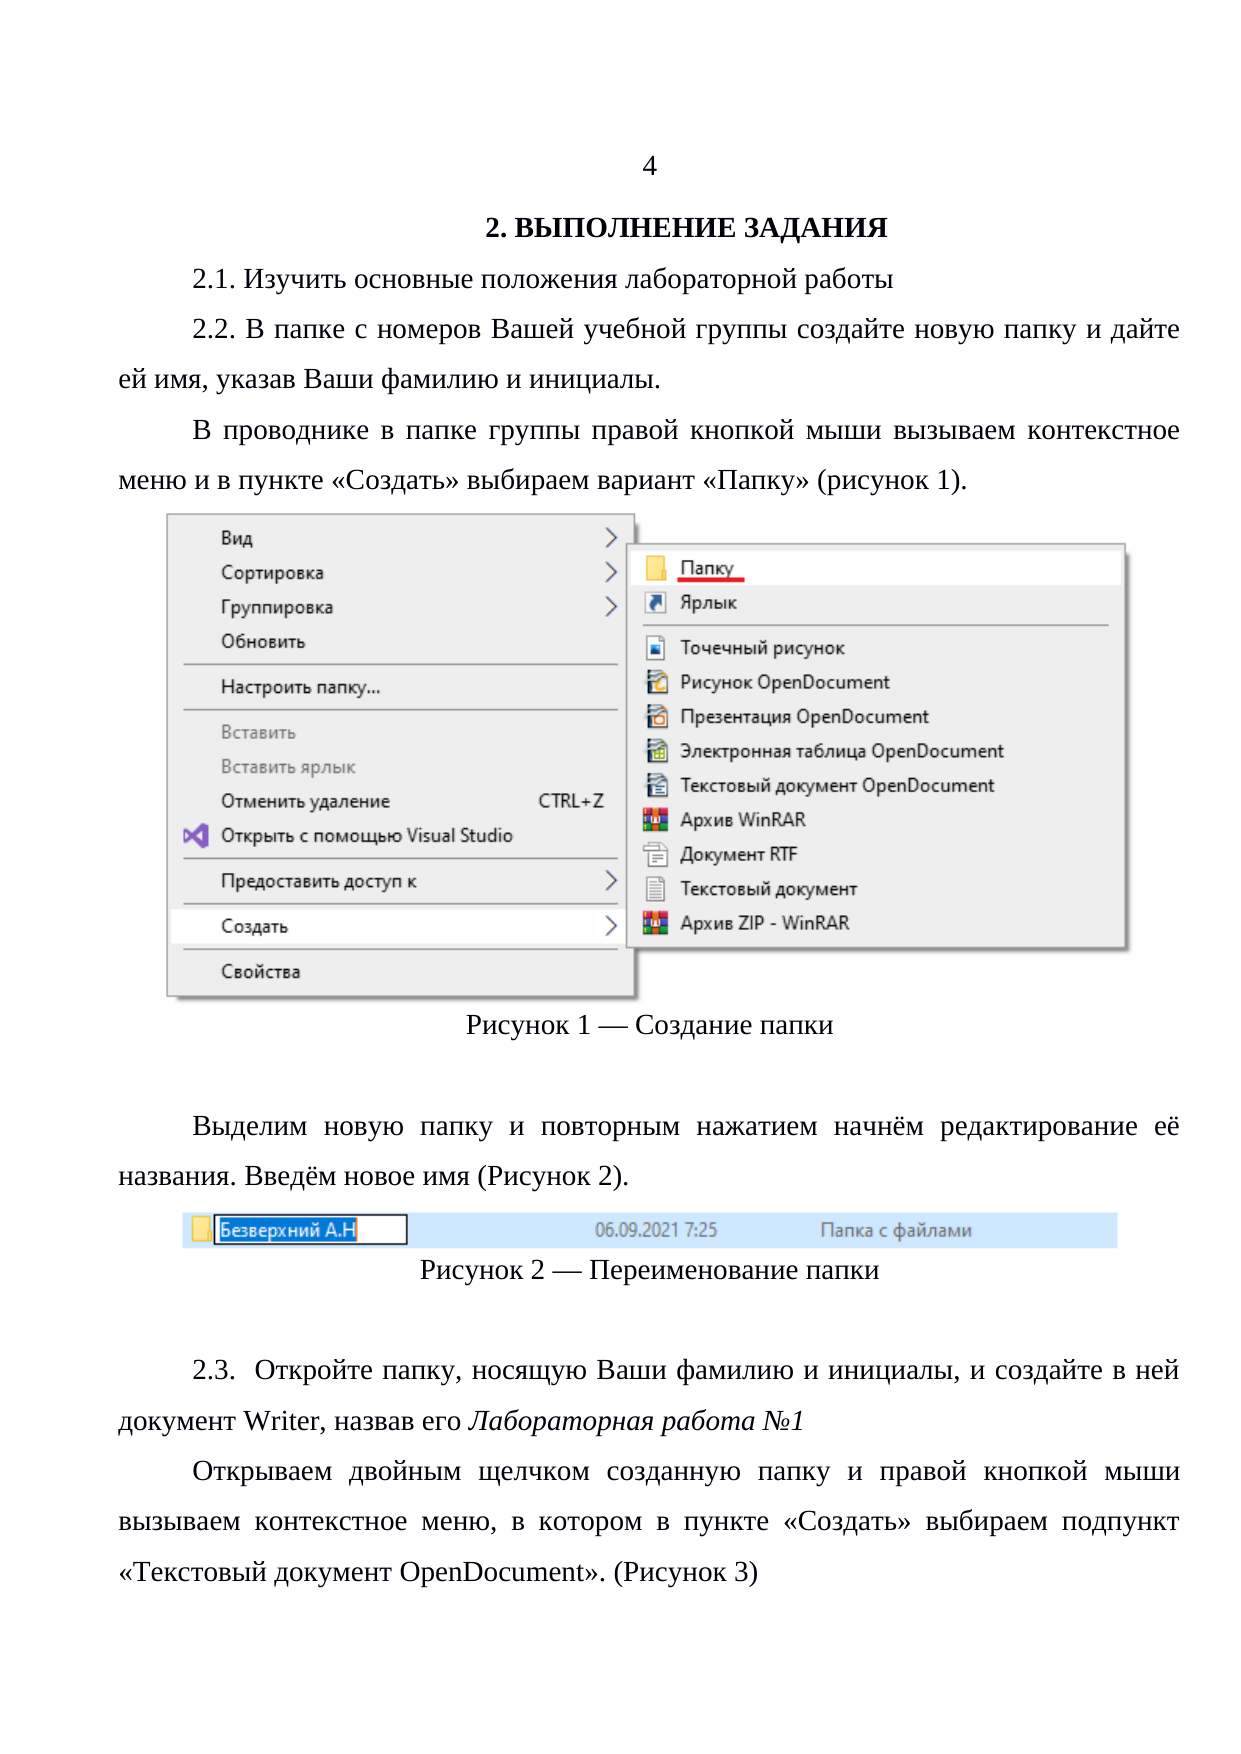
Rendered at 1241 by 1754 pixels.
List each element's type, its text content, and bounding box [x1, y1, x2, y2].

picture [178, 1208, 1121, 1250]
text Выделим новую папку и повторным нажатием начнём редактирование её названия. Введём новое имя (Рисунок 2). [118, 1108, 1181, 1192]
text Открываем двойным щелчком созданную папку и правой кнопкой мыши вызываем контекстное меню, в котором в пункте «Создать» выбираем подпункт «Текстовый документ OpenDocument». (Рисунок 3) [118, 1453, 1181, 1587]
text 2.3. Откройте папку, носящую Ваши фамилию и инициалы, и создайте в ней документ Writer, назвав его Лабораторная работа №1 [118, 1352, 1181, 1436]
text 2.2. В папке с номеров Вашей учебной группы создайте новую папку и дайте ей имя, указав Ваши фамилию и инициалы. [118, 311, 1181, 395]
text В проводнике в папке группы правой кнопкой мыши вызываем контекстное меню и в пункте «Создать» выбираем вариант «Папку» (рисунок 1). [118, 412, 1181, 496]
picture [165, 512, 1134, 1005]
text 2.1. Изучить основные положения лабораторной работы [118, 261, 1181, 294]
subtitle 2. ВЫПОЛНЕНИЕ ЗАДАНИЯ [118, 211, 1181, 244]
text Рисунок 2 — Переименование папки [178, 1250, 1121, 1285]
text Рисунок 1 — Создание папки [165, 1005, 1134, 1041]
